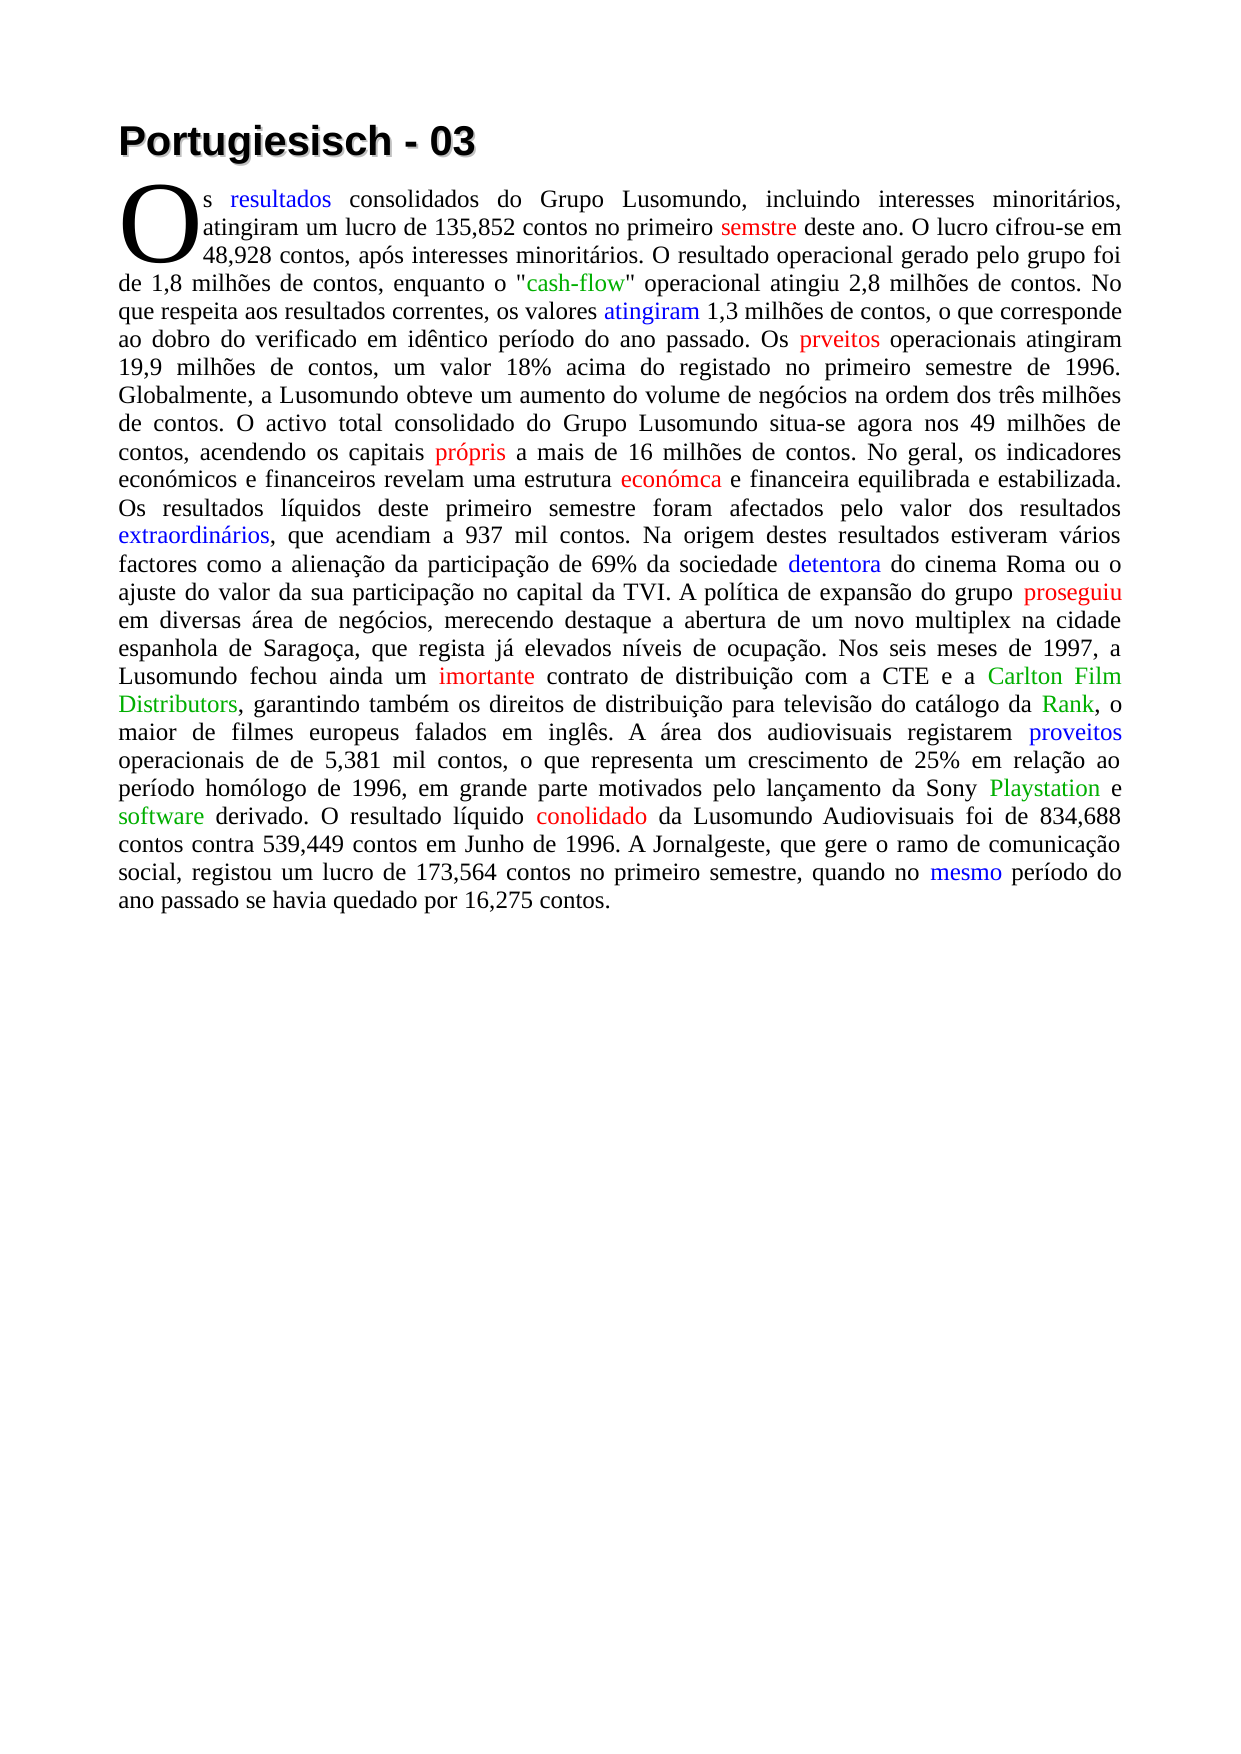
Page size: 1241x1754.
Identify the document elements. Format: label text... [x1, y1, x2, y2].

text Os resultados consolidados do Grupo Lusomundo, incluindo interesses minoritários, atingiram um lucro de 135,852 contos no primeiro semstre deste ano. O lucro cifrou-se em 48,928 contos, após interesses minoritários. O resultado operacional gerado pelo grupo foi de 1,8 milhões de contos, enquanto o "cash-flow" operacional atingiu 2,8 milhões de contos. No que respeita aos resultados correntes, os valores atingiram 1,3 milhões de contos, o que corresponde ao dobro do verificado em idêntico período do ano passado. Os prveitos operacionais atingiram 19,9 milhões de contos, um valor 18% acima do registado no primeiro semestre de 1996. Globalmente, a Lusomundo obteve um aumento do volume de negócios na ordem dos três milhões de contos. O activo total consolidado do Grupo Lusomundo situa-se agora nos 49 milhões de contos, acendendo os capitais própris a mais de 16 milhões de contos. No geral, os indicadores económicos e financeiros revelam uma estrutura económca e financeira equilibrada e estabilizada. Os resultados líquidos deste primeiro semestre foram afectados pelo valor dos resultados extraordinários, que acendiam a 937 mil contos. Na origem destes resultados estiveram vários factores como a alienação da participação de 69% da sociedade detentora do cinema Roma ou o ajuste do valor da sua participação no capital da TVI. A política de expansão do grupo proseguiu em diversas área de negócios, merecendo destaque a abertura de um novo multiplex na cidade espanhola de Saragoça, que regista já elevados níveis de ocupação. Nos seis meses de 1997, a Lusomundo fechou ainda um imortante contrato de distribuição com a CTE e a Carlton Film Distributors, garantindo também os direitos de distribuição para televisão do catálogo da Rank, o maior de filmes europeus falados em inglês. A área dos audiovisuais registarem proveitos operacionais de de 5,381 mil contos, o que representa um crescimento de 25% em relação ao período homólogo de 1996, em grande parte motivados pelo lançamento da Sony Playstation e software derivado. O resultado líquido conolidado da Lusomundo Audiovisuais foi de 834,688 contos contra 539,449 contos em Junho de 1996. A Jornalgeste, que gere o ramo de comunicação social, registou um lucro de 173,564 contos no primeiro semestre, quando no mesmo período do ano passado se havia quedado por 16,275 contos. [118, 185, 1122, 914]
subtitle Portugiesisch - 03 [118, 118, 1122, 164]
